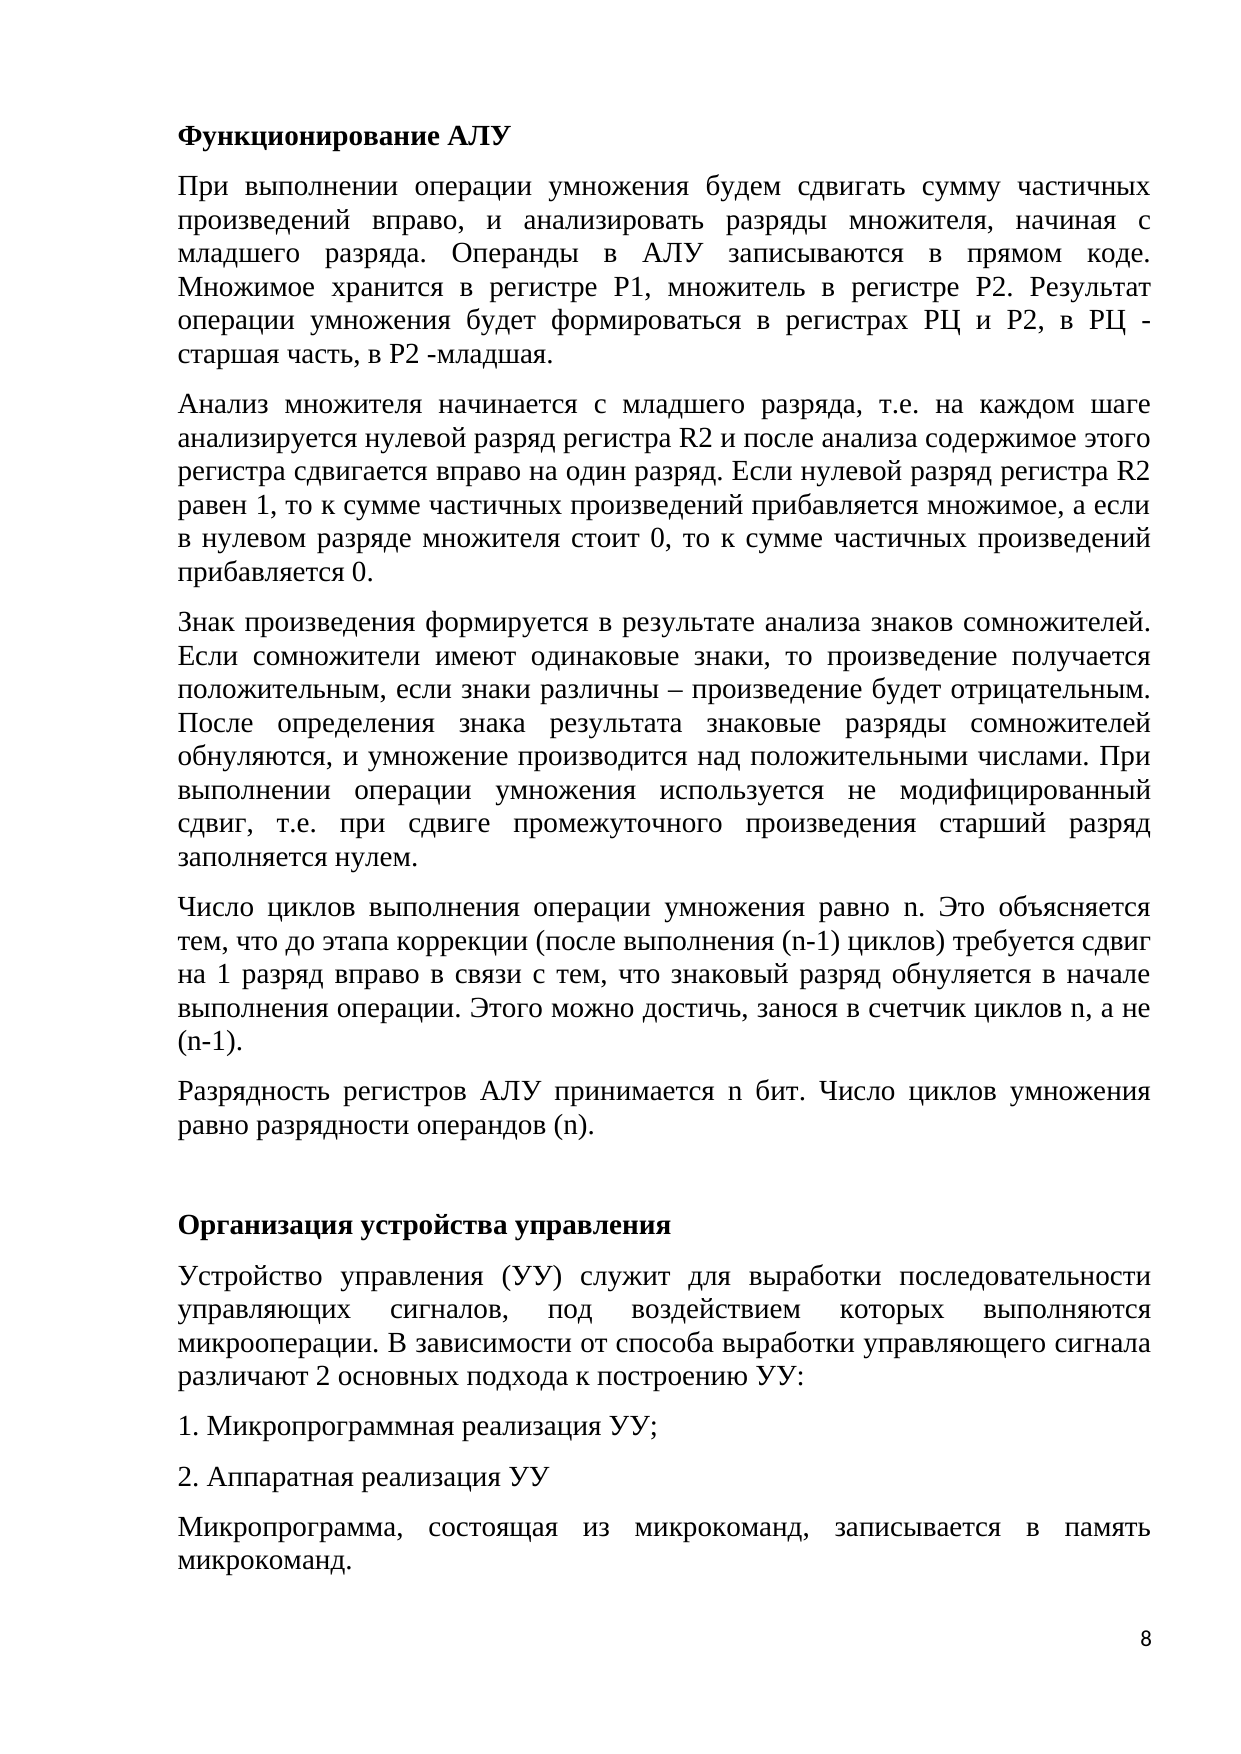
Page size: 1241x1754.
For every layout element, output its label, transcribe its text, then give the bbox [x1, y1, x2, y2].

text Устройство управления (УУ) служит для выработки последовательности управляющих сигналов, под воздействием которых выполняются микрооперации. В зависимости от способа выработки управляющего сигнала различают 2 основных подхода к построению УУ: [177, 1258, 1152, 1392]
text Организация устройства управления [177, 1207, 1152, 1241]
text Разрядность регистров АЛУ принимается n бит. Число циклов умножения равно разрядности операндов (n). [177, 1073, 1152, 1141]
text Знак произведения формируется в результате анализа знаков сомножителей. Если сомножители имеют одинаковые знаки, то произведение получается положительным, если знаки различны – произведение будет отрицательным. После определения знака результата знаковые разряды сомножителей обнуляются, и умножение производится над положительными числами. При выполнении операции умножения используется не модифицированный сдвиг, т.е. при сдвиге промежуточного произведения старший разряд заполняется нулем. [177, 604, 1152, 872]
text Анализ множителя начинается с младшего разряда, т.е. на каждом шаге анализируется нулевой разряд регистра R2 и после анализа содержимое этого регистра сдвигается вправо на один разряд. Если нулевой разряд регистра R2 равен 1, то к сумме частичных произведений прибавляется множимое, а если в нулевом разряде множителя стоит 0, то к сумме частичных произведений прибавляется 0. [177, 386, 1152, 587]
text 1. Микропрограммная реализация УУ; [177, 1408, 1152, 1442]
text При выполнении операции умножения будем сдвигать сумму частичных произведений вправо, и анализировать разряды множителя, начиная с младшего разряда. Операнды в АЛУ записываются в прямом коде. Множимое хранится в регистре Р1, множитель в регистре Р2. Результат операции умножения будет формироваться в регистрах РЦ и Р2, в РЦ - старшая часть, в Р2 -младшая. [177, 168, 1152, 369]
text 2. Аппаратная реализация УУ [177, 1459, 1152, 1492]
text Микропрограмма, состоящая из микрокоманд, записывается в память микрокоманд. [177, 1509, 1152, 1576]
text Число циклов выполнения операции умножения равно n. Это объясняется тем, что до этапа коррекции (после выполнения (n-1) циклов) требуется сдвиг на 1 разряд вправо в связи с тем, что знаковый разряд обнуляется в начале выполнения операции. Этого можно достичь, занося в счетчик циклов n, а не (n-1). [177, 889, 1152, 1057]
text Функционирование АЛУ [177, 118, 1152, 152]
